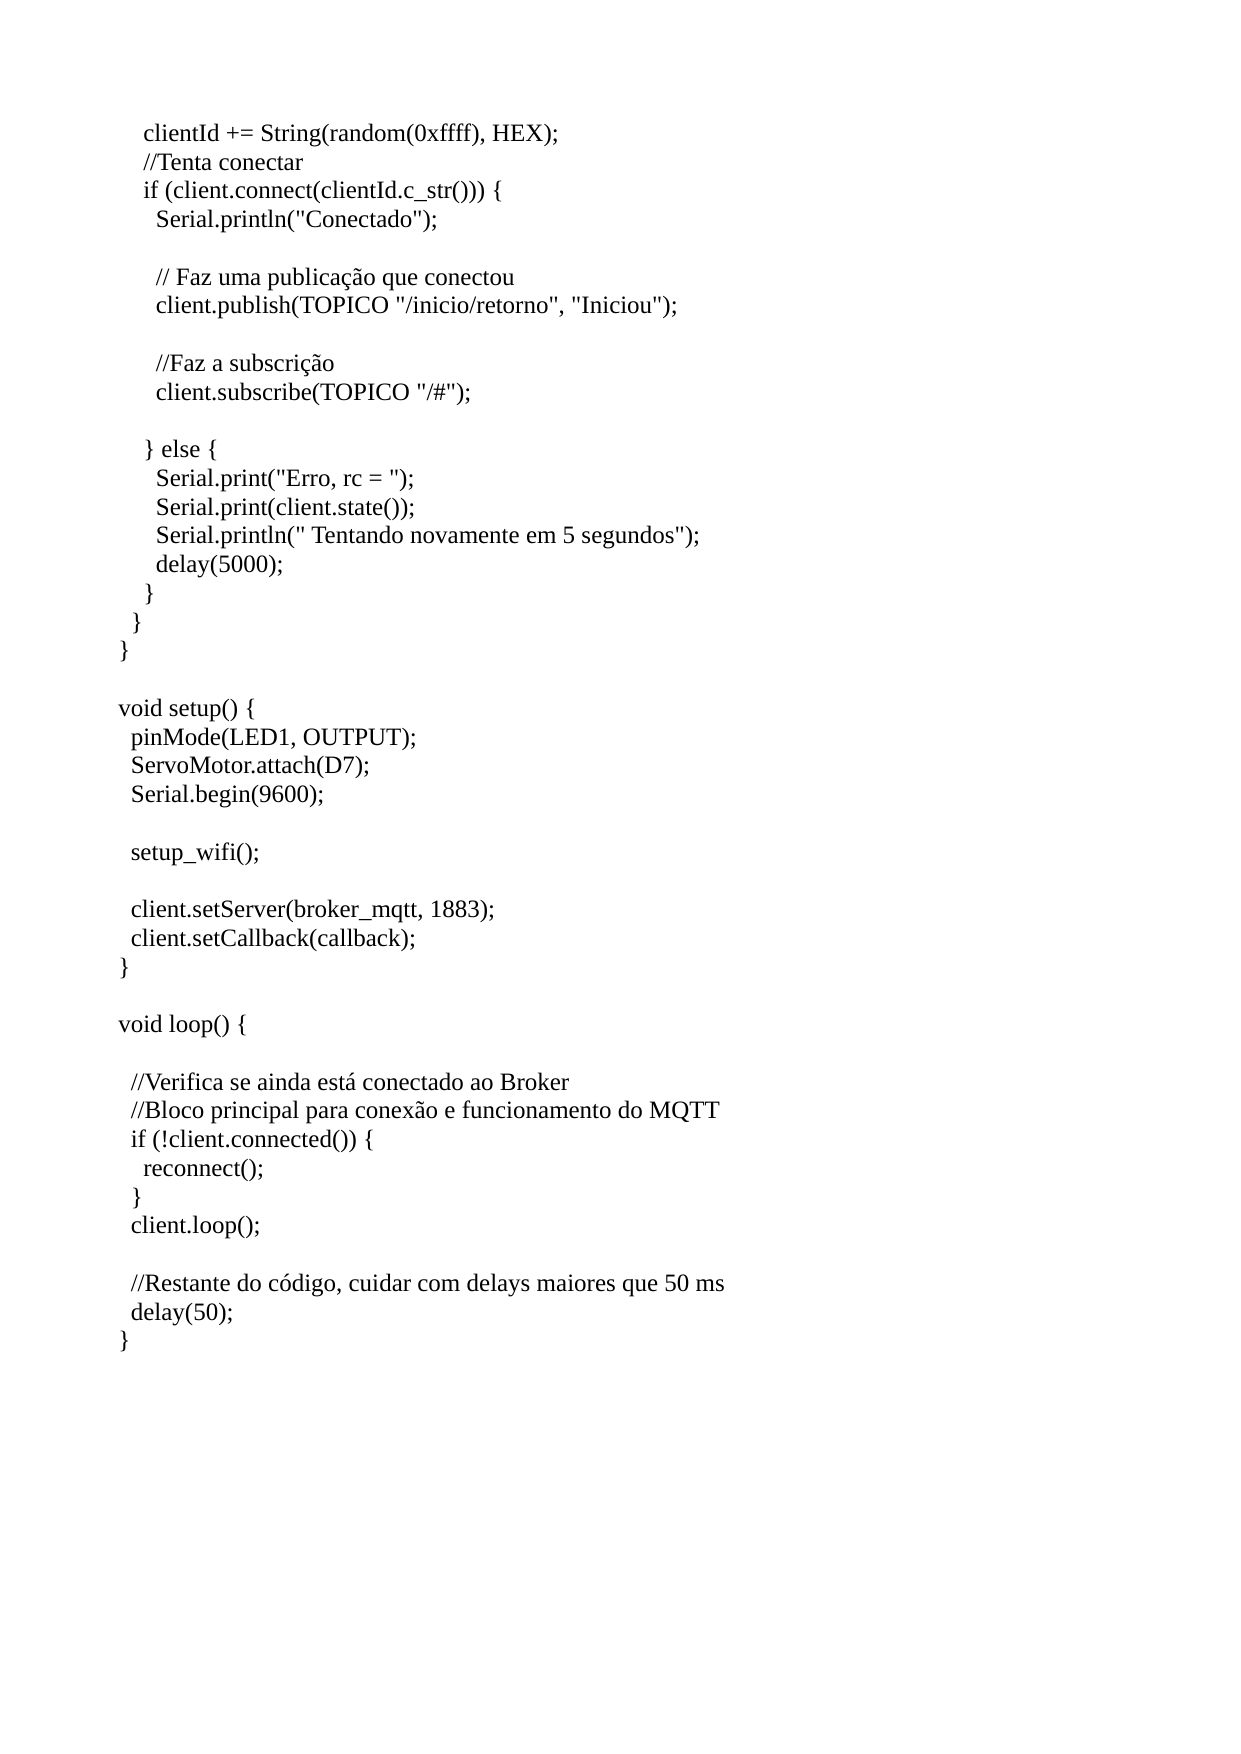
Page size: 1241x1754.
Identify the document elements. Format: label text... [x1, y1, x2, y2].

text delay(50); [118, 1297, 1122, 1326]
text clientId += String(random(0xffff), HEX); [118, 118, 1122, 147]
text //Restante do código, cuidar com delays maiores que 50 ms [118, 1268, 1122, 1297]
text } [118, 952, 1122, 981]
text Serial.begin(9600); [118, 779, 1122, 808]
text } [118, 607, 1122, 636]
text client.subscribe(TOPICO "/#"); [118, 377, 1122, 406]
text //Tenta conectar [118, 147, 1122, 176]
text //Verifica se ainda está conectado ao Broker [118, 1067, 1122, 1096]
text //Faz a subscrição [118, 348, 1122, 377]
text client.publish(TOPICO "/inicio/retorno", "Iniciou"); [118, 291, 1122, 319]
text Serial.print("Erro, rc = "); [118, 463, 1122, 492]
text if (client.connect(clientId.c_str())) { [118, 176, 1122, 204]
text } else { [118, 434, 1122, 463]
text Serial.println("Conectado"); [118, 204, 1122, 233]
text } [118, 1326, 1122, 1354]
text client.setServer(broker_mqtt, 1883); [118, 894, 1122, 923]
text reconnect(); [118, 1153, 1122, 1182]
text client.loop(); [118, 1211, 1122, 1239]
text Serial.println(" Tentando novamente em 5 segundos"); [118, 521, 1122, 549]
text setup_wifi(); [118, 837, 1122, 866]
text client.setCallback(callback); [118, 923, 1122, 952]
text // Faz uma publicação que conectou [118, 262, 1122, 291]
text void setup() { [118, 693, 1122, 722]
text } [118, 578, 1122, 607]
text pinMode(LED1, OUTPUT); [118, 722, 1122, 751]
text Serial.print(client.state()); [118, 492, 1122, 521]
text if (!client.connected()) { [118, 1124, 1122, 1153]
text void loop() { [118, 1009, 1122, 1038]
text delay(5000); [118, 549, 1122, 578]
text } [118, 636, 1122, 664]
text ServoMotor.attach(D7); [118, 751, 1122, 779]
text } [118, 1182, 1122, 1211]
text //Bloco principal para conexão e funcionamento do MQTT [118, 1096, 1122, 1124]
